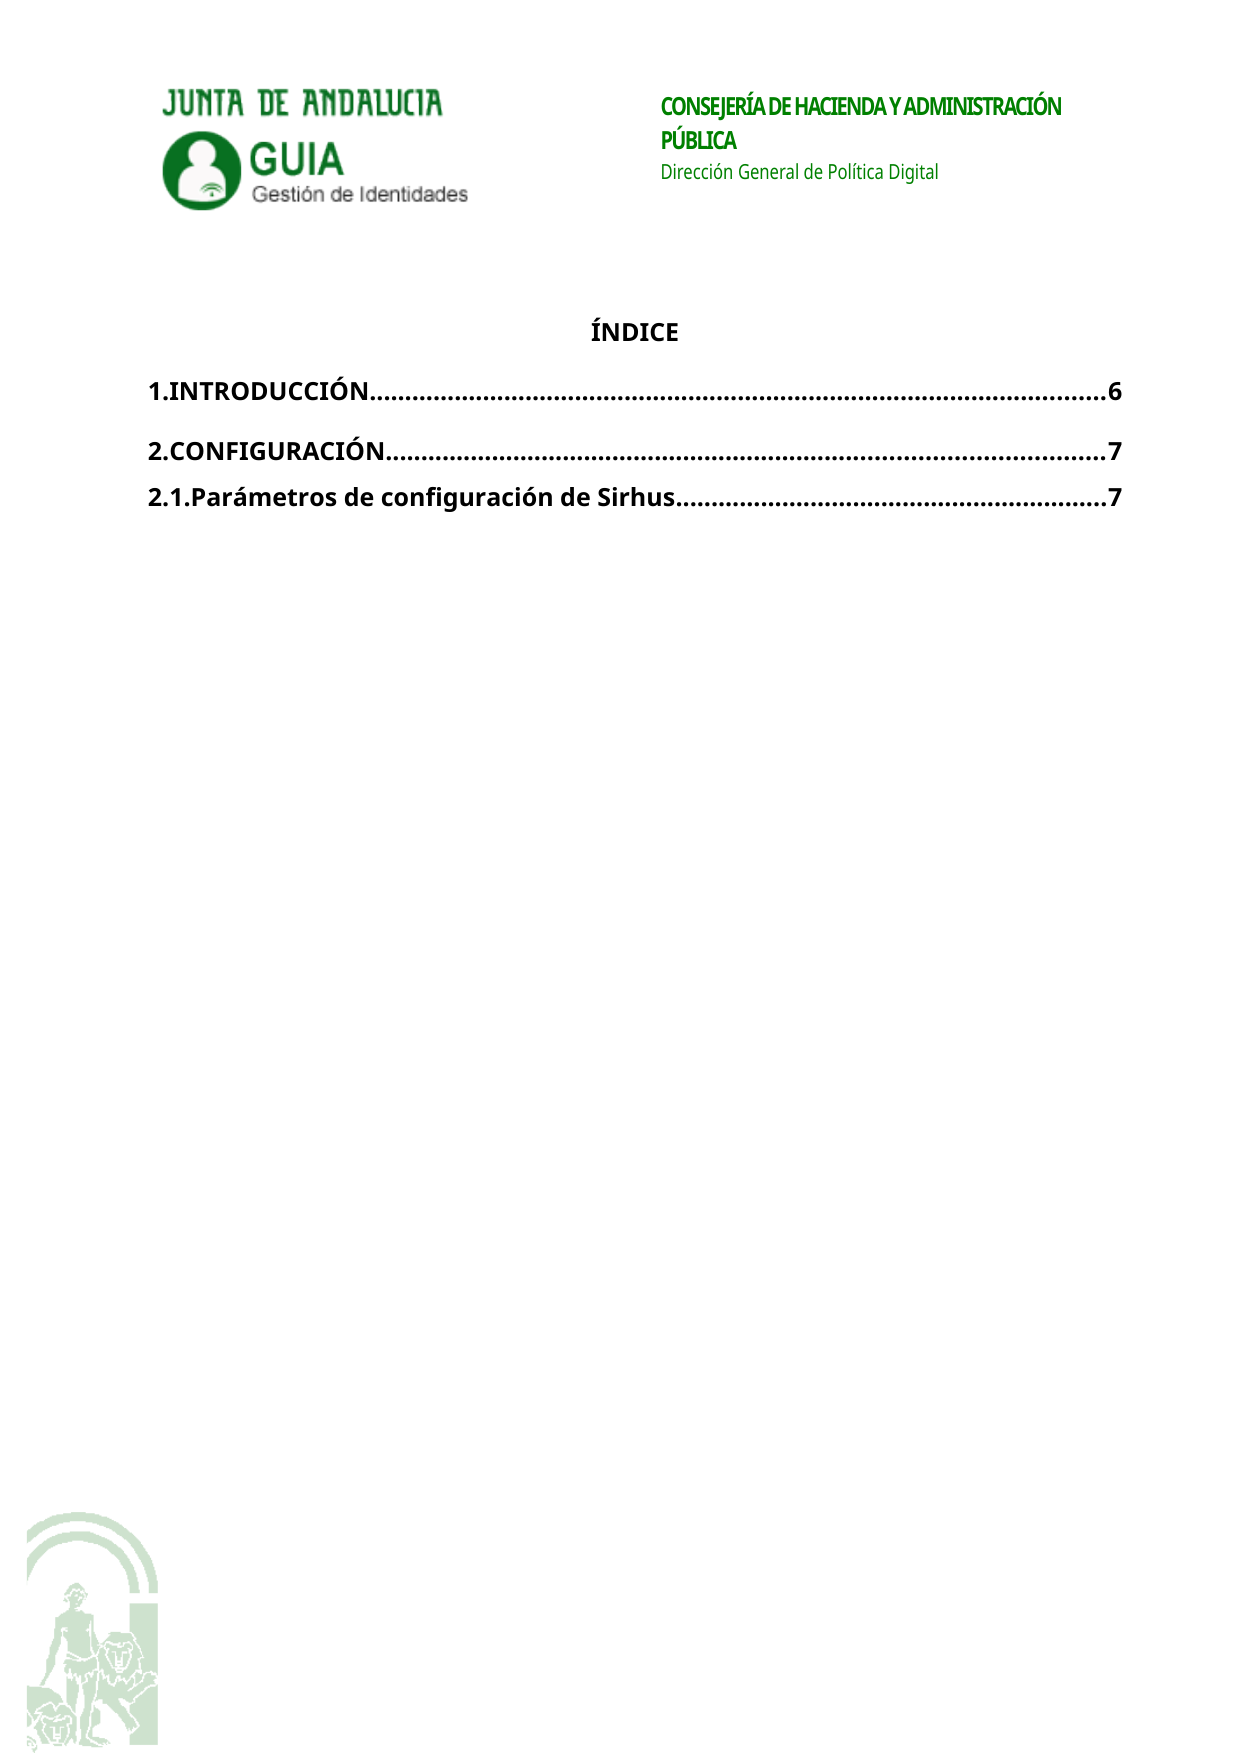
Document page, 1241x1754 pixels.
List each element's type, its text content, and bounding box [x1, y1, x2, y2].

text 2.Configuración 7 [148, 433, 1122, 467]
picture [26, 1511, 159, 1753]
text 1.INTRODUCCIÓN 6 [148, 374, 1122, 408]
picture [147, 82, 498, 225]
subtitle ÍNDICE [148, 315, 1122, 349]
text 2.1.Parámetros de configuración de Sirhus 7 [148, 480, 1122, 514]
